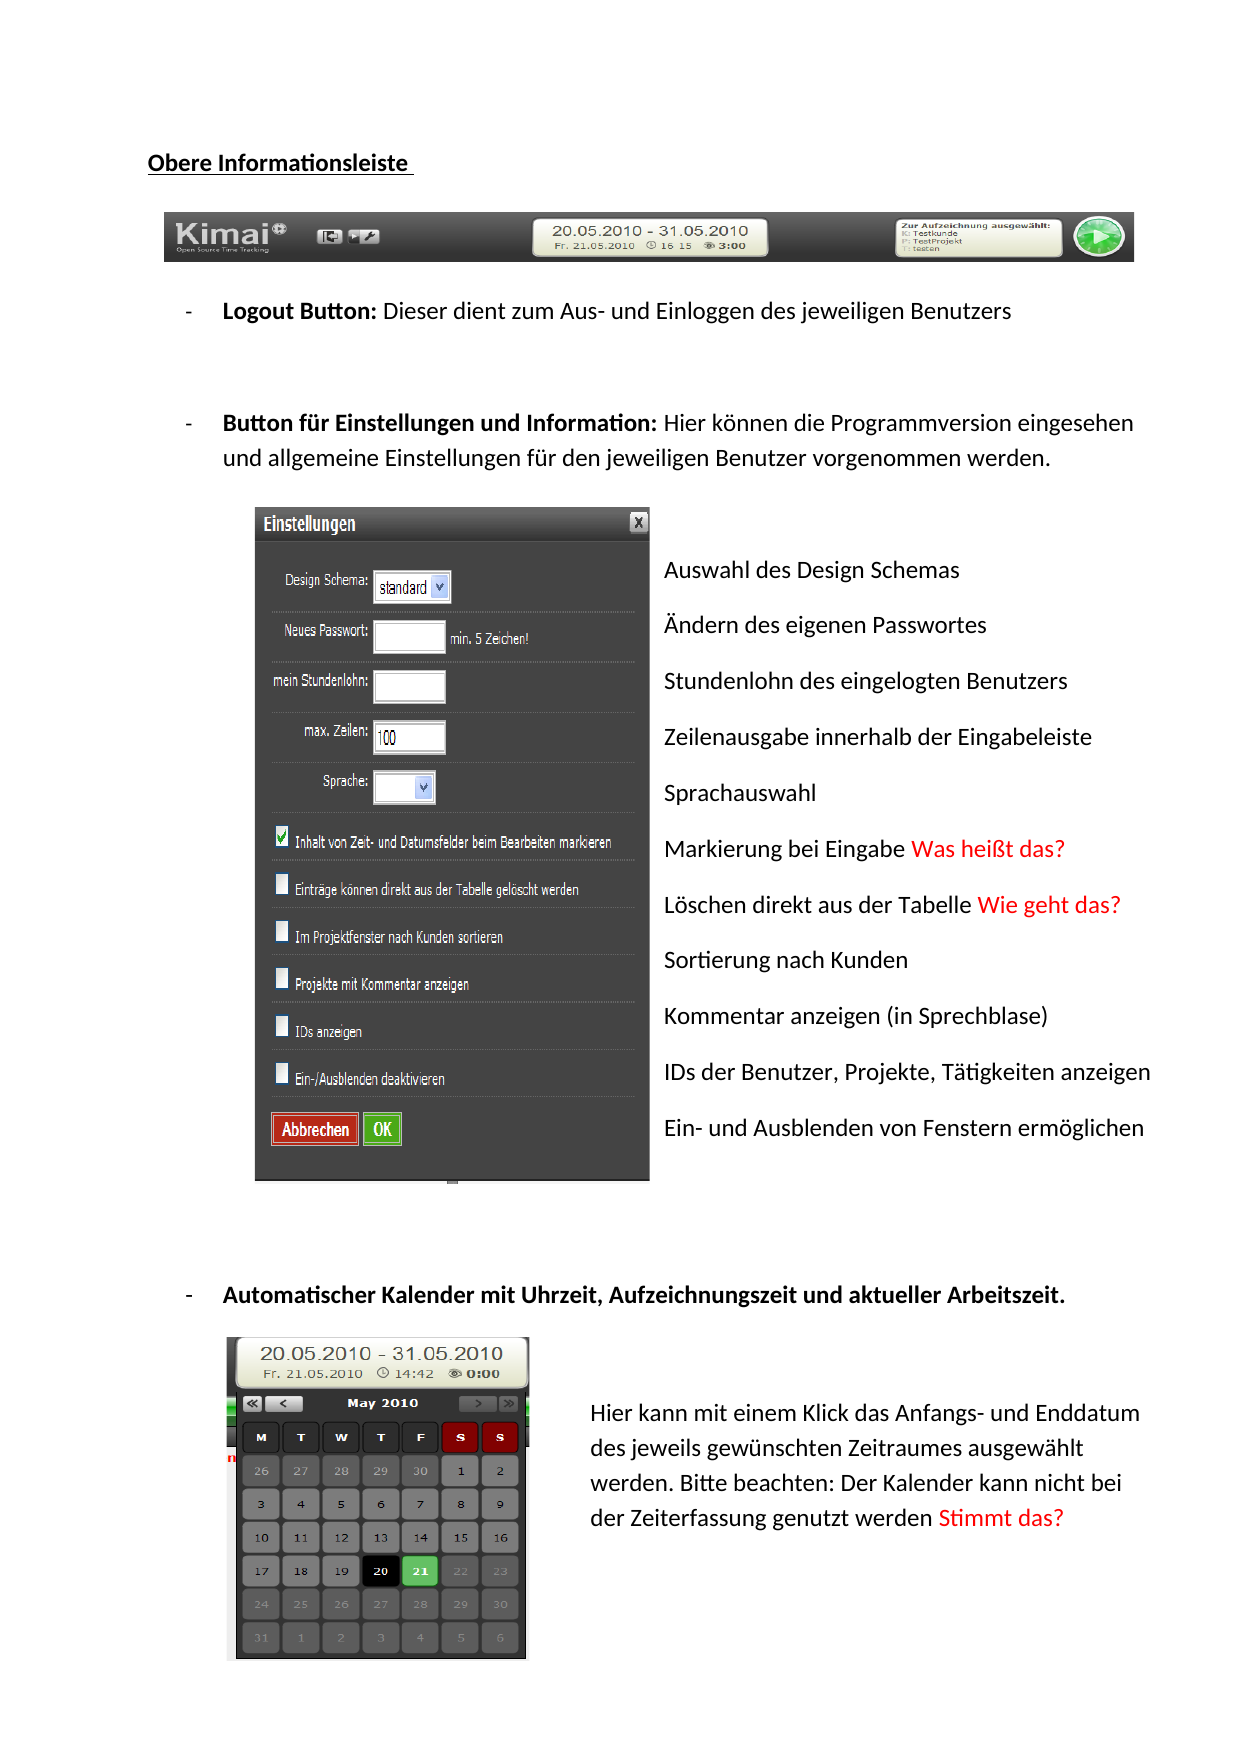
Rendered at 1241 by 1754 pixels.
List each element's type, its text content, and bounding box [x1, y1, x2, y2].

text Obere Informationsleiste [148, 148, 1152, 178]
picture [254, 507, 650, 1184]
picture [226, 1337, 530, 1661]
list Ändern des eigenen Passwortes [664, 610, 1152, 640]
list Automatischer Kalender mit Uhrzeit, Aufzeichnungszeit und aktueller Arbeitszeit. [185, 1280, 1152, 1310]
picture [164, 212, 1135, 262]
list Button für Einstellungen und Information: Hier können die Programmversion eingesehen und allgemeine Einstellungen für den jeweiligen Benutzer vorgenommen werden. [185, 407, 1152, 473]
list Kommentar anzeigen (in Sprechblase) [664, 1001, 1152, 1031]
list Ein- und Ausblenden von Fenstern ermöglichen [664, 1112, 1152, 1143]
list Markierung bei Eingabe Was heißt das? [664, 833, 1152, 863]
list Löschen direkt aus der Tabelle Wie geht das? [664, 889, 1152, 919]
list Sprachauswahl [664, 777, 1152, 808]
list Stundenlohn des eingelogten Benutzers [664, 666, 1152, 696]
list Sortierung nach Kunden [664, 945, 1152, 975]
list IDs der Benutzer, Projekte, Tätigkeiten anzeigen [664, 1056, 1152, 1087]
list Hier kann mit einem Klick das Anfangs- und Enddatum des jeweils gewünschten Zeitraumes ausgewählt werden. Bitte beachten: Der Kalender kann nicht bei der Zeiterfassung genutzt werden Stimmt das? [590, 1397, 1152, 1533]
list Auswahl des Design Schemas [664, 554, 1152, 584]
list Logout Button: Dieser dient zum Aus- und Einloggen des jeweiligen Benutzers [185, 296, 1152, 326]
list Zeilenausgabe innerhalb der Eingabeleiste [664, 721, 1152, 752]
